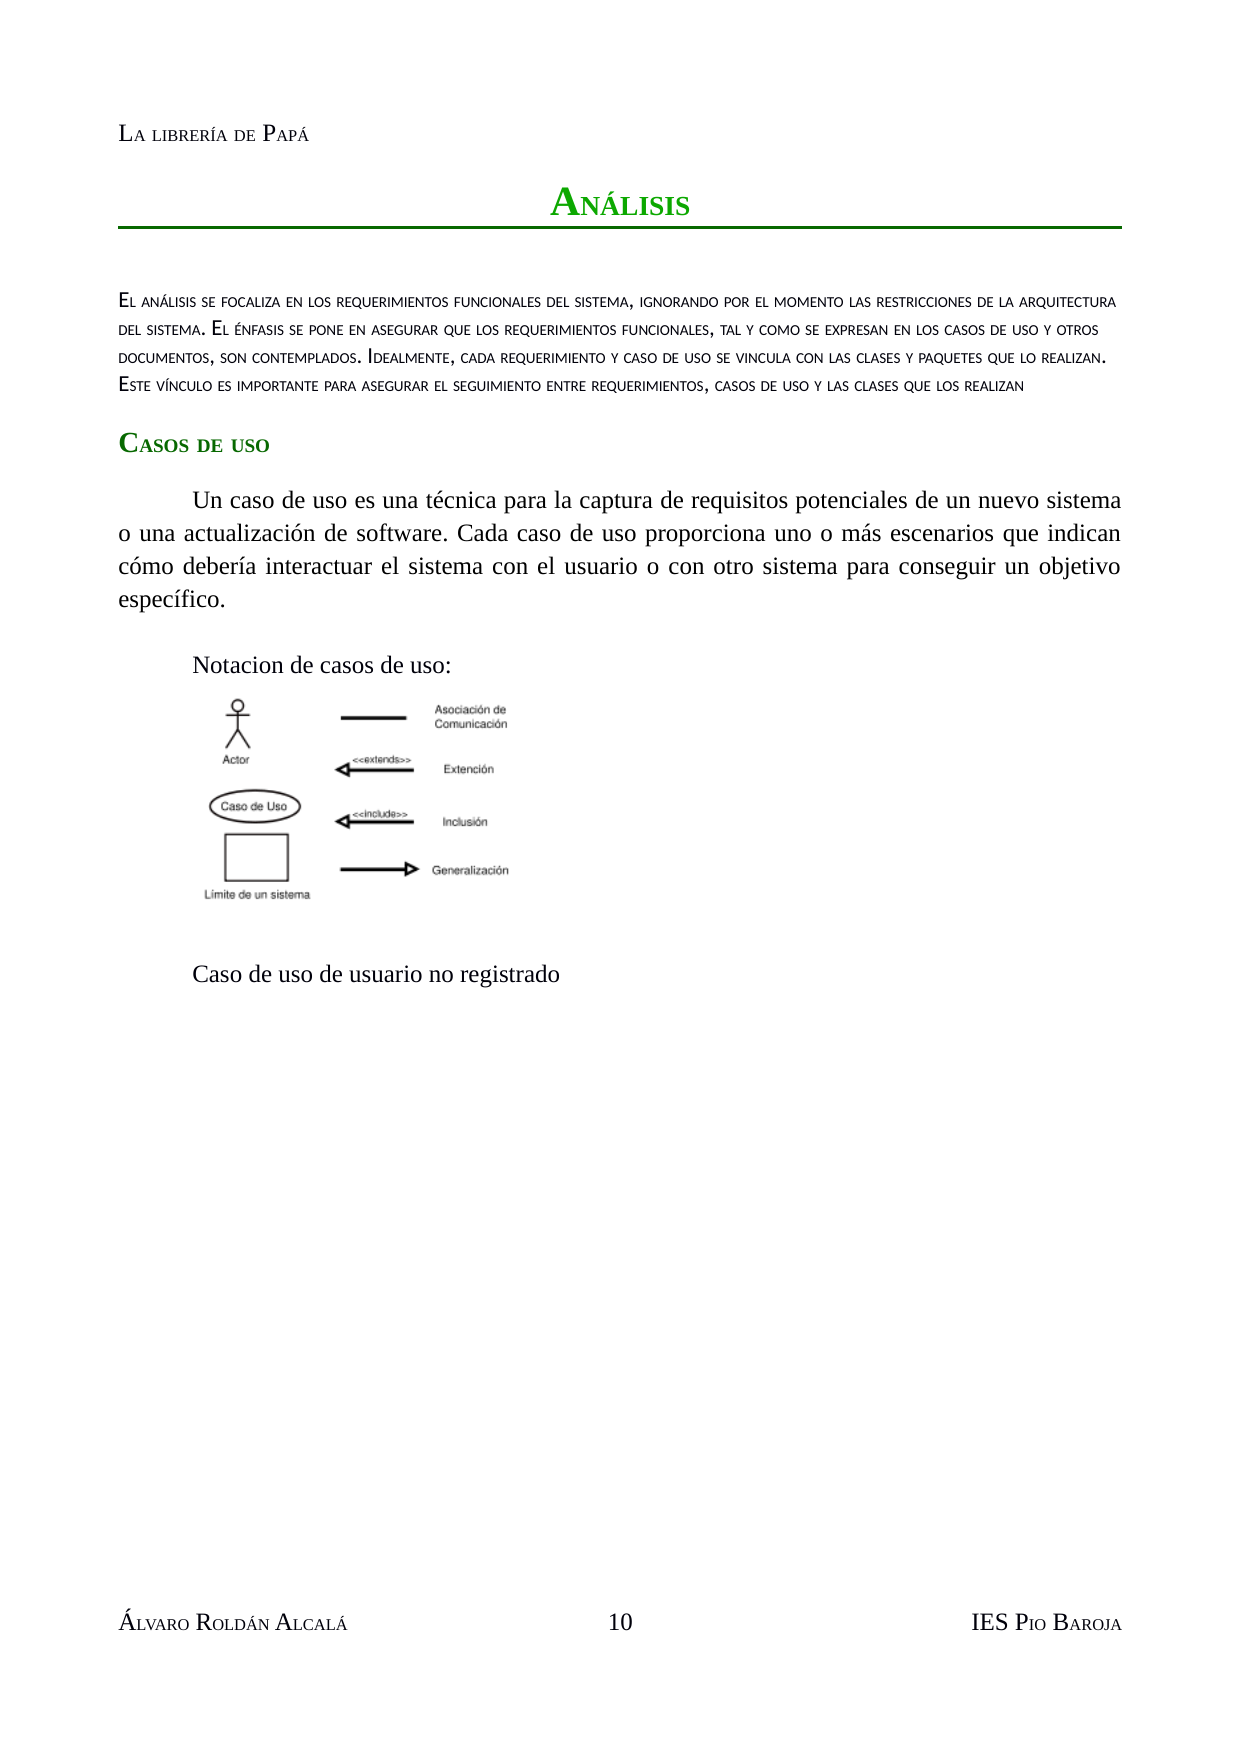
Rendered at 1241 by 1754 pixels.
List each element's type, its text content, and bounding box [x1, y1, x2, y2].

text Caso de uso de usuario no registrado [118, 959, 1122, 988]
subtitle Análisis [118, 176, 1122, 226]
text Notacion de casos de uso: [118, 650, 1122, 679]
text Un caso de uso es una técnica para la captura de requisitos potenciales de un nuevo sistema o una actualización de software. Cada caso de uso proporciona uno o más escenarios que indican cómo debería interactuar el sistema con el usuario o con otro sistema para conseguir un objetivo específico. [118, 485, 1122, 613]
subtitle Casos de uso [118, 426, 1122, 459]
text El análisis se focaliza en los requerimientos funcionales del sistema, ignorando por el momento las restricciones de la arquitectura del sistema. El énfasis se pone en asegurar que los requerimientos funcionales, tal y como se expresan en los casos de uso y otros documentos, son contemplados. Idealmente, cada requerimiento y caso de uso se vincula con las clases y paquetes que lo realizan. Este vínculo es importante para asegurar el seguimiento entre requerimientos, casos de uso y las clases que los realizan [118, 286, 1122, 398]
picture [192, 683, 523, 923]
